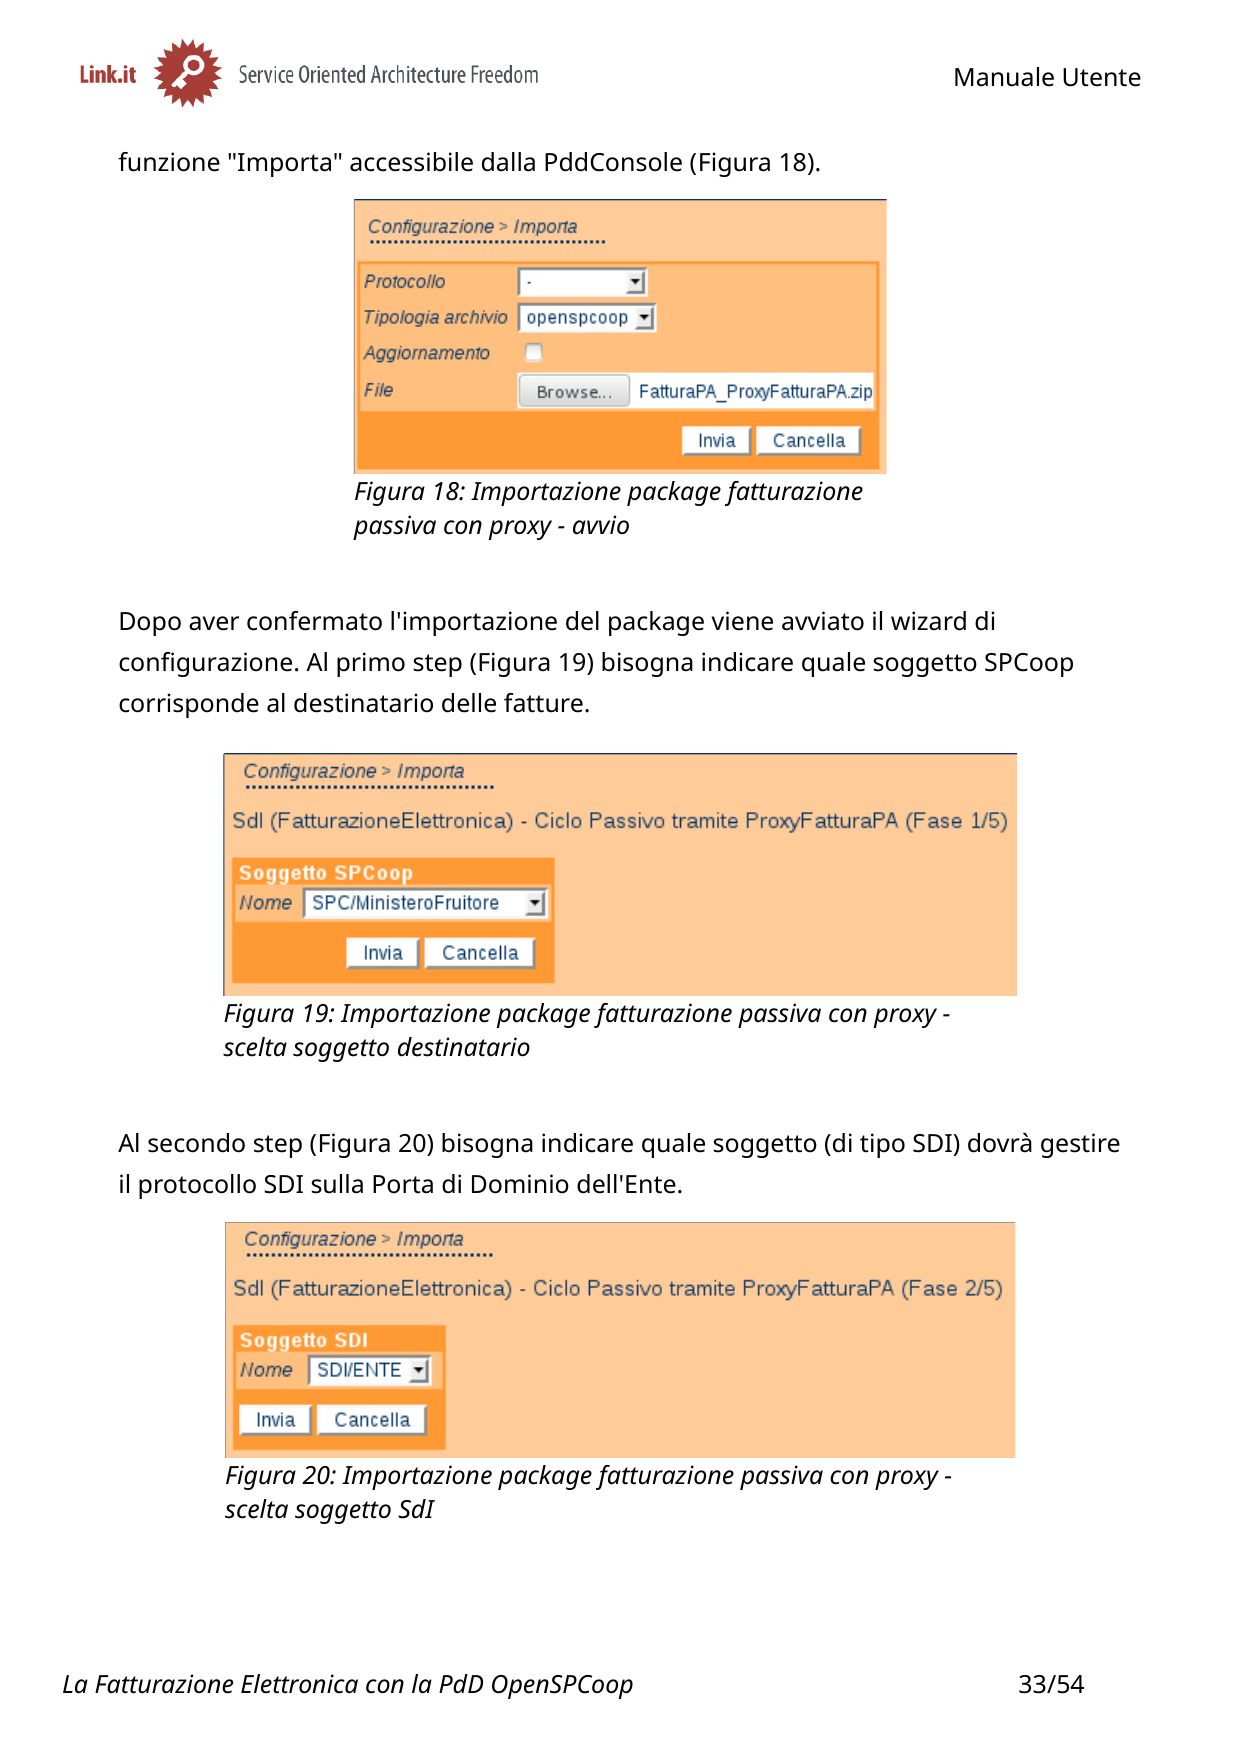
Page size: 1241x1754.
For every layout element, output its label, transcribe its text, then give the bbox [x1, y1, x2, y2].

picture [225, 1222, 1016, 1458]
text Al secondo step (Figura 20) bisogna indicare quale soggetto (di tipo SDI) dovrà gestire il protocollo SDI sulla Porta di Dominio dell'Ente. [118, 1126, 1122, 1201]
picture [1, 33, 602, 113]
picture [223, 753, 1018, 996]
text funzione "Importa" accessibile dalla PddConsole (Figura 18). [118, 144, 1122, 178]
text Figura 20: Importazione package fatturazione passiva con proxy - scelta soggetto SdI [225, 1458, 1016, 1526]
picture [353, 199, 887, 474]
text Figura 18: Importazione package fatturazione passiva con proxy - avvio [354, 474, 887, 542]
text Figura 19: Importazione package fatturazione passiva con proxy - scelta soggetto destinatario [223, 996, 1017, 1064]
text Dopo aver confermato l'importazione del package viene avviato il wizard di configurazione. Al primo step (Figura 19) bisogna indicare quale soggetto SPCoop corrisponde al destinatario delle fatture. [118, 604, 1122, 719]
